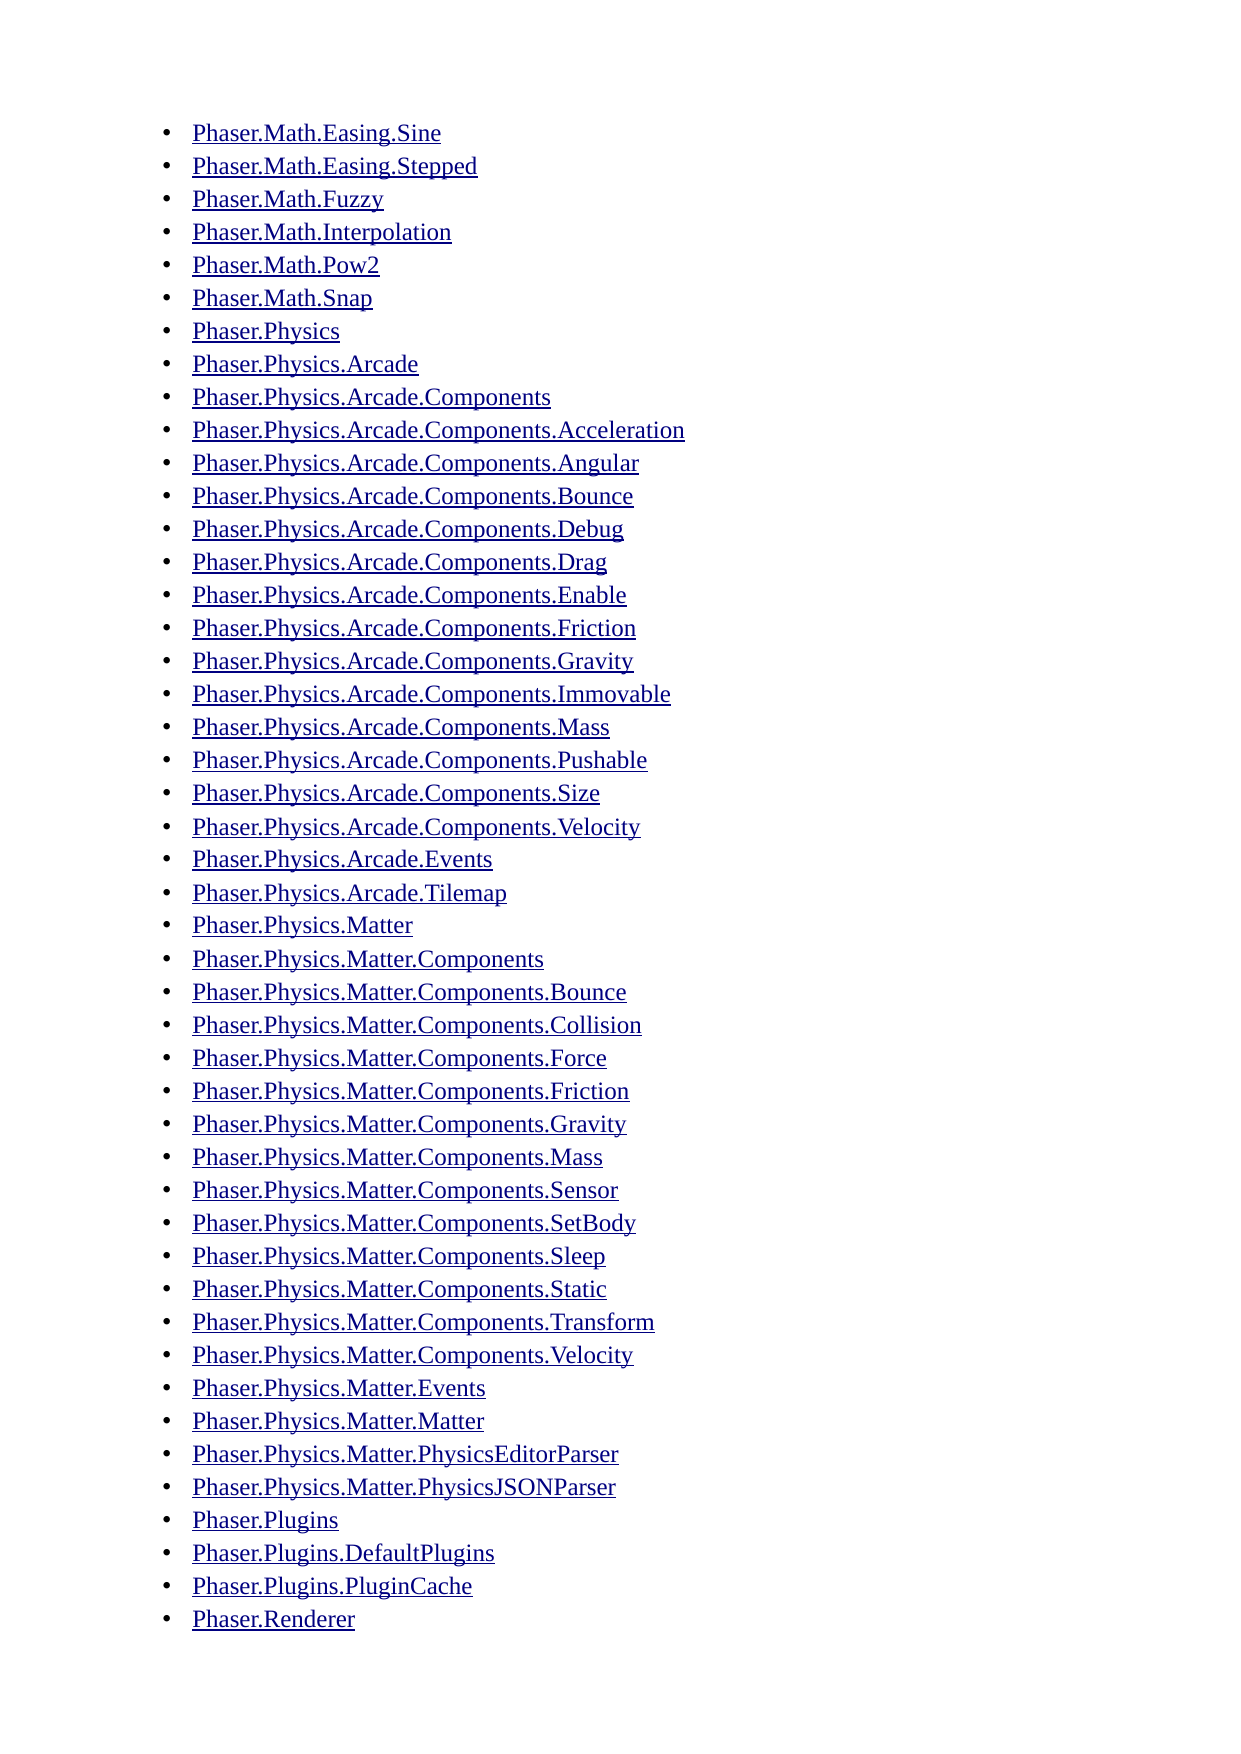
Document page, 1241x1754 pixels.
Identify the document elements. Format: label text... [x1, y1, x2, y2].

list Phaser.Physics.Arcade.Components.Pushable [162, 746, 1122, 774]
list Phaser.Physics.Arcade.Components.Debug [162, 514, 1122, 543]
list Phaser.Physics.Matter.Components.Velocity [162, 1340, 1122, 1369]
list Phaser.Physics.Matter.Components.Sleep [162, 1241, 1122, 1269]
list Phaser.Renderer [162, 1604, 1122, 1633]
list Phaser.Physics.Arcade.Components.Gravity [162, 646, 1122, 675]
list Phaser.Physics.Arcade.Components.Size [162, 778, 1122, 807]
list Phaser.Physics.Arcade.Components.Immovable [162, 679, 1122, 708]
list Phaser.Math.Easing.Stepped [162, 151, 1122, 180]
list Phaser.Math.Interpolation [162, 217, 1122, 246]
list Phaser.Physics.Matter.PhysicsJSONParser [162, 1472, 1122, 1501]
list Phaser.Physics.Matter.Components.Transform [162, 1307, 1122, 1336]
list Phaser.Physics.Arcade.Components.Acceleration [162, 415, 1122, 444]
list Phaser.Math.Snap [162, 283, 1122, 312]
list Phaser.Physics.Matter.Events [162, 1373, 1122, 1402]
list Phaser.Physics.Matter.Components.Sensor [162, 1175, 1122, 1203]
list Phaser.Plugins [162, 1505, 1122, 1534]
list Phaser.Plugins.PluginCache [162, 1571, 1122, 1600]
list Phaser.Math.Fuzzy [162, 184, 1122, 213]
list Phaser.Physics.Matter.Matter [162, 1406, 1122, 1435]
list Phaser.Physics.Arcade.Components.Enable [162, 580, 1122, 609]
list Phaser.Physics.Matter.Components.SetBody [162, 1208, 1122, 1237]
list Phaser.Physics.Matter.Components.Bounce [162, 977, 1122, 1005]
list Phaser.Math.Easing.Sine [162, 118, 1122, 147]
list Phaser.Physics.Matter [162, 911, 1122, 939]
list Phaser.Physics.Matter.Components.Static [162, 1274, 1122, 1303]
list Phaser.Physics.Arcade.Components.Mass [162, 712, 1122, 741]
list Phaser.Physics.Matter.Components [162, 944, 1122, 972]
list Phaser.Physics.Matter.Components.Force [162, 1043, 1122, 1071]
list Phaser.Physics.Arcade [162, 349, 1122, 378]
list Phaser.Physics.Arcade.Components.Drag [162, 547, 1122, 576]
list Phaser.Physics.Matter.Components.Friction [162, 1076, 1122, 1104]
list Phaser.Physics.Arcade.Components.Friction [162, 613, 1122, 642]
list Phaser.Plugins.DefaultPlugins [162, 1538, 1122, 1567]
list Phaser.Physics.Arcade.Components.Bounce [162, 481, 1122, 510]
list Phaser.Physics.Arcade.Components.Velocity [162, 812, 1122, 840]
list Phaser.Physics.Arcade.Components.Angular [162, 448, 1122, 477]
list Phaser.Physics.Matter.Components.Mass [162, 1142, 1122, 1171]
list Phaser.Physics.Matter.Components.Collision [162, 1010, 1122, 1038]
list Phaser.Physics.Matter.Components.Gravity [162, 1109, 1122, 1137]
list Phaser.Physics.Arcade.Events [162, 844, 1122, 873]
list Phaser.Math.Pow2 [162, 250, 1122, 279]
list Phaser.Physics [162, 316, 1122, 345]
list Phaser.Physics.Arcade.Components [162, 382, 1122, 411]
list Phaser.Physics.Arcade.Tilemap [162, 878, 1122, 906]
list Phaser.Physics.Matter.PhysicsEditorParser [162, 1439, 1122, 1468]
